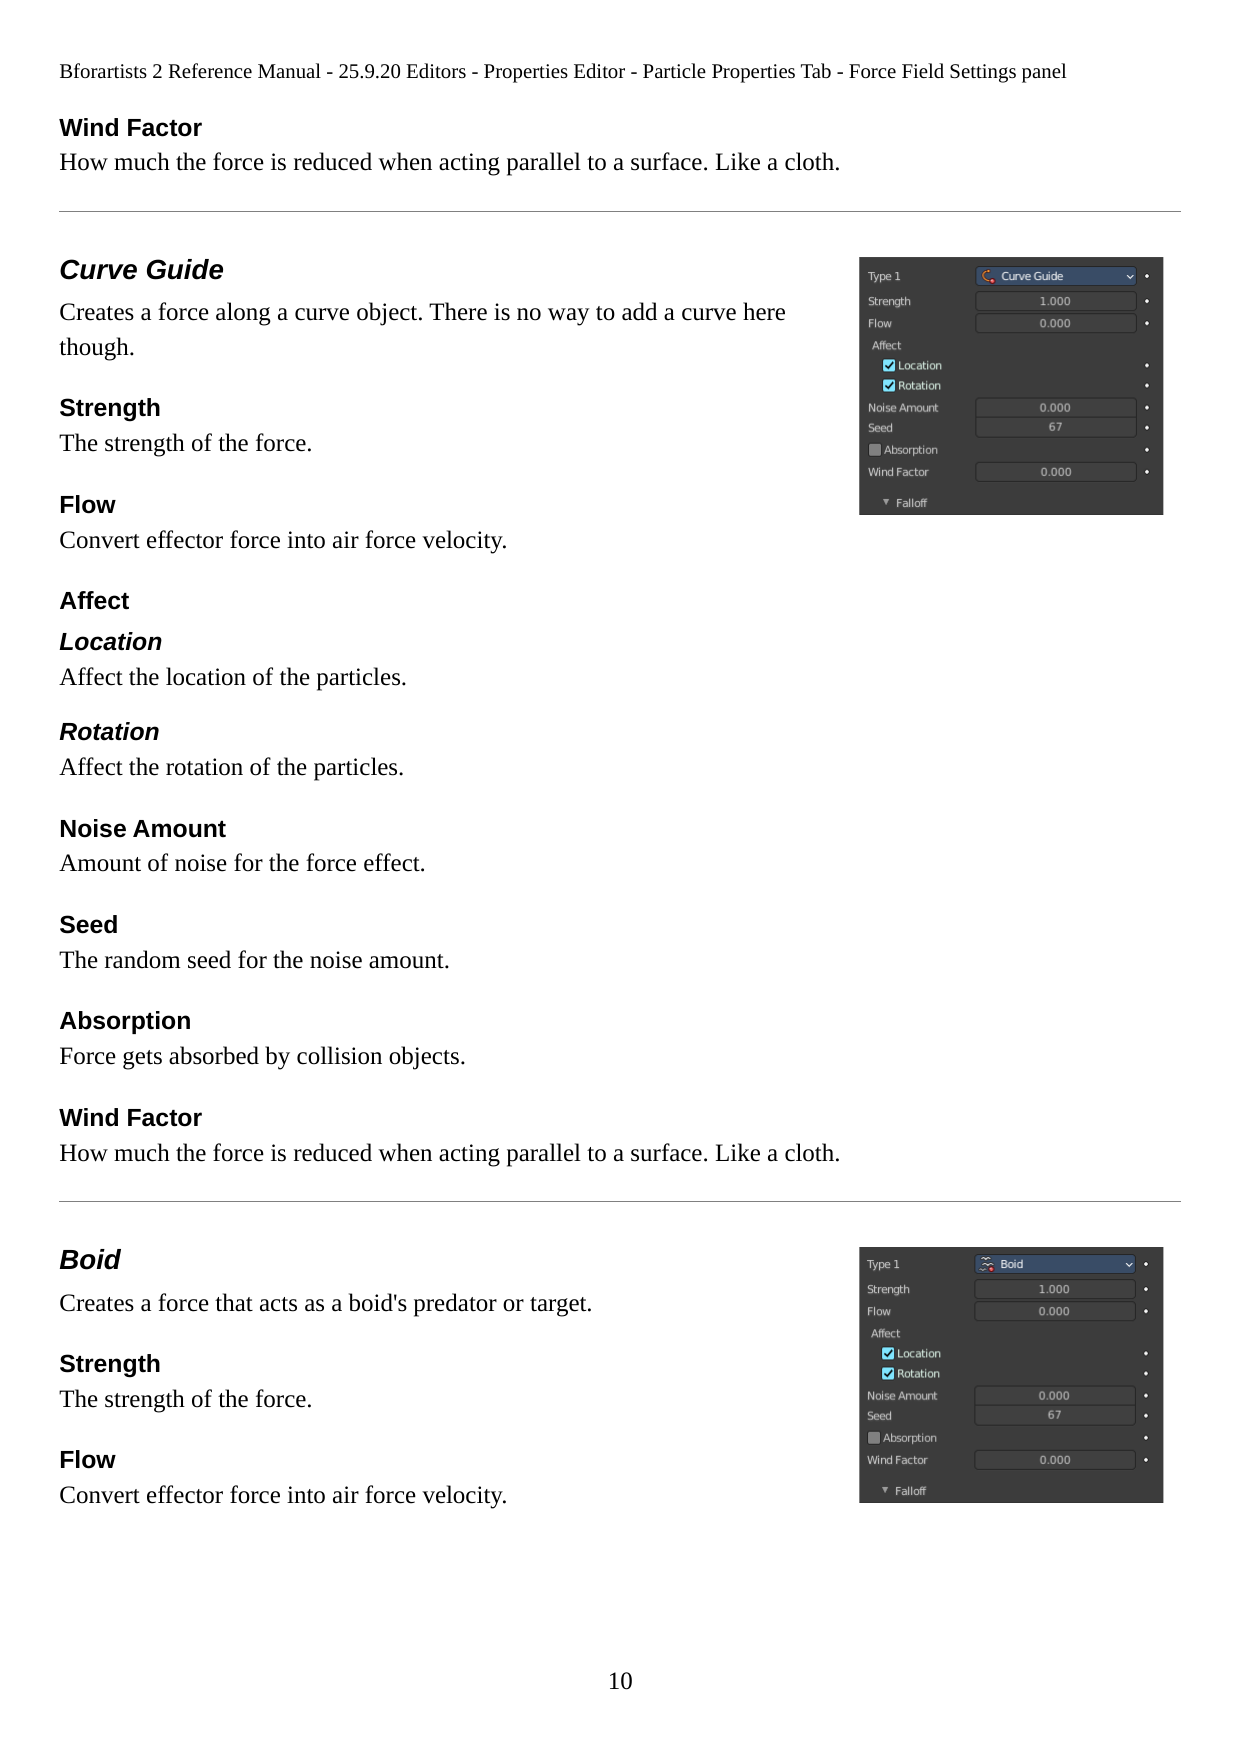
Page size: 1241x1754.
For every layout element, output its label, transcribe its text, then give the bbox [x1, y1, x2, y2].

text How much the force is reduced when acting parallel to a surface. Like a cloth. [59, 147, 1181, 176]
subtitle Strength [59, 393, 859, 422]
subtitle Flow [59, 1446, 859, 1474]
text Convert effector force into air force velocity. [59, 1480, 1181, 1509]
subtitle Absorption [59, 1006, 1181, 1035]
text The strength of the force. [59, 428, 859, 457]
subtitle Curve Guide [59, 253, 1181, 285]
picture [859, 257, 1164, 515]
subtitle Boid [59, 1243, 1181, 1275]
text Creates a force that acts as a boid's predator or target. [59, 1288, 859, 1316]
subtitle Affect [59, 586, 1181, 615]
text Affect the rotation of the particles. [59, 752, 1181, 781]
text Amount of noise for the force effect. [59, 848, 1181, 877]
subtitle [1164, 1446, 1181, 1474]
subtitle Seed [59, 910, 1181, 939]
text Affect the location of the particles. [59, 662, 1181, 691]
subtitle Rotation [59, 717, 1181, 746]
text Force gets absorbed by collision objects. [59, 1041, 1181, 1070]
subtitle Flow [59, 490, 1181, 518]
subtitle Location [59, 627, 1181, 656]
subtitle Strength [59, 1349, 859, 1378]
text The random seed for the noise amount. [59, 945, 1181, 974]
text The strength of the force. [59, 1384, 859, 1413]
picture [859, 1247, 1164, 1503]
text Creates a force along a curve object. There is no way to add a curve here though. [59, 297, 859, 361]
subtitle [1164, 1349, 1181, 1378]
text Convert effector force into air force velocity. [59, 525, 1181, 553]
subtitle Wind Factor [59, 1103, 1181, 1131]
text How much the force is reduced when acting parallel to a surface. Like a cloth. [59, 1138, 1181, 1166]
subtitle Noise Amount [59, 814, 1181, 842]
subtitle [1164, 393, 1181, 422]
subtitle Wind Factor [59, 113, 1181, 141]
